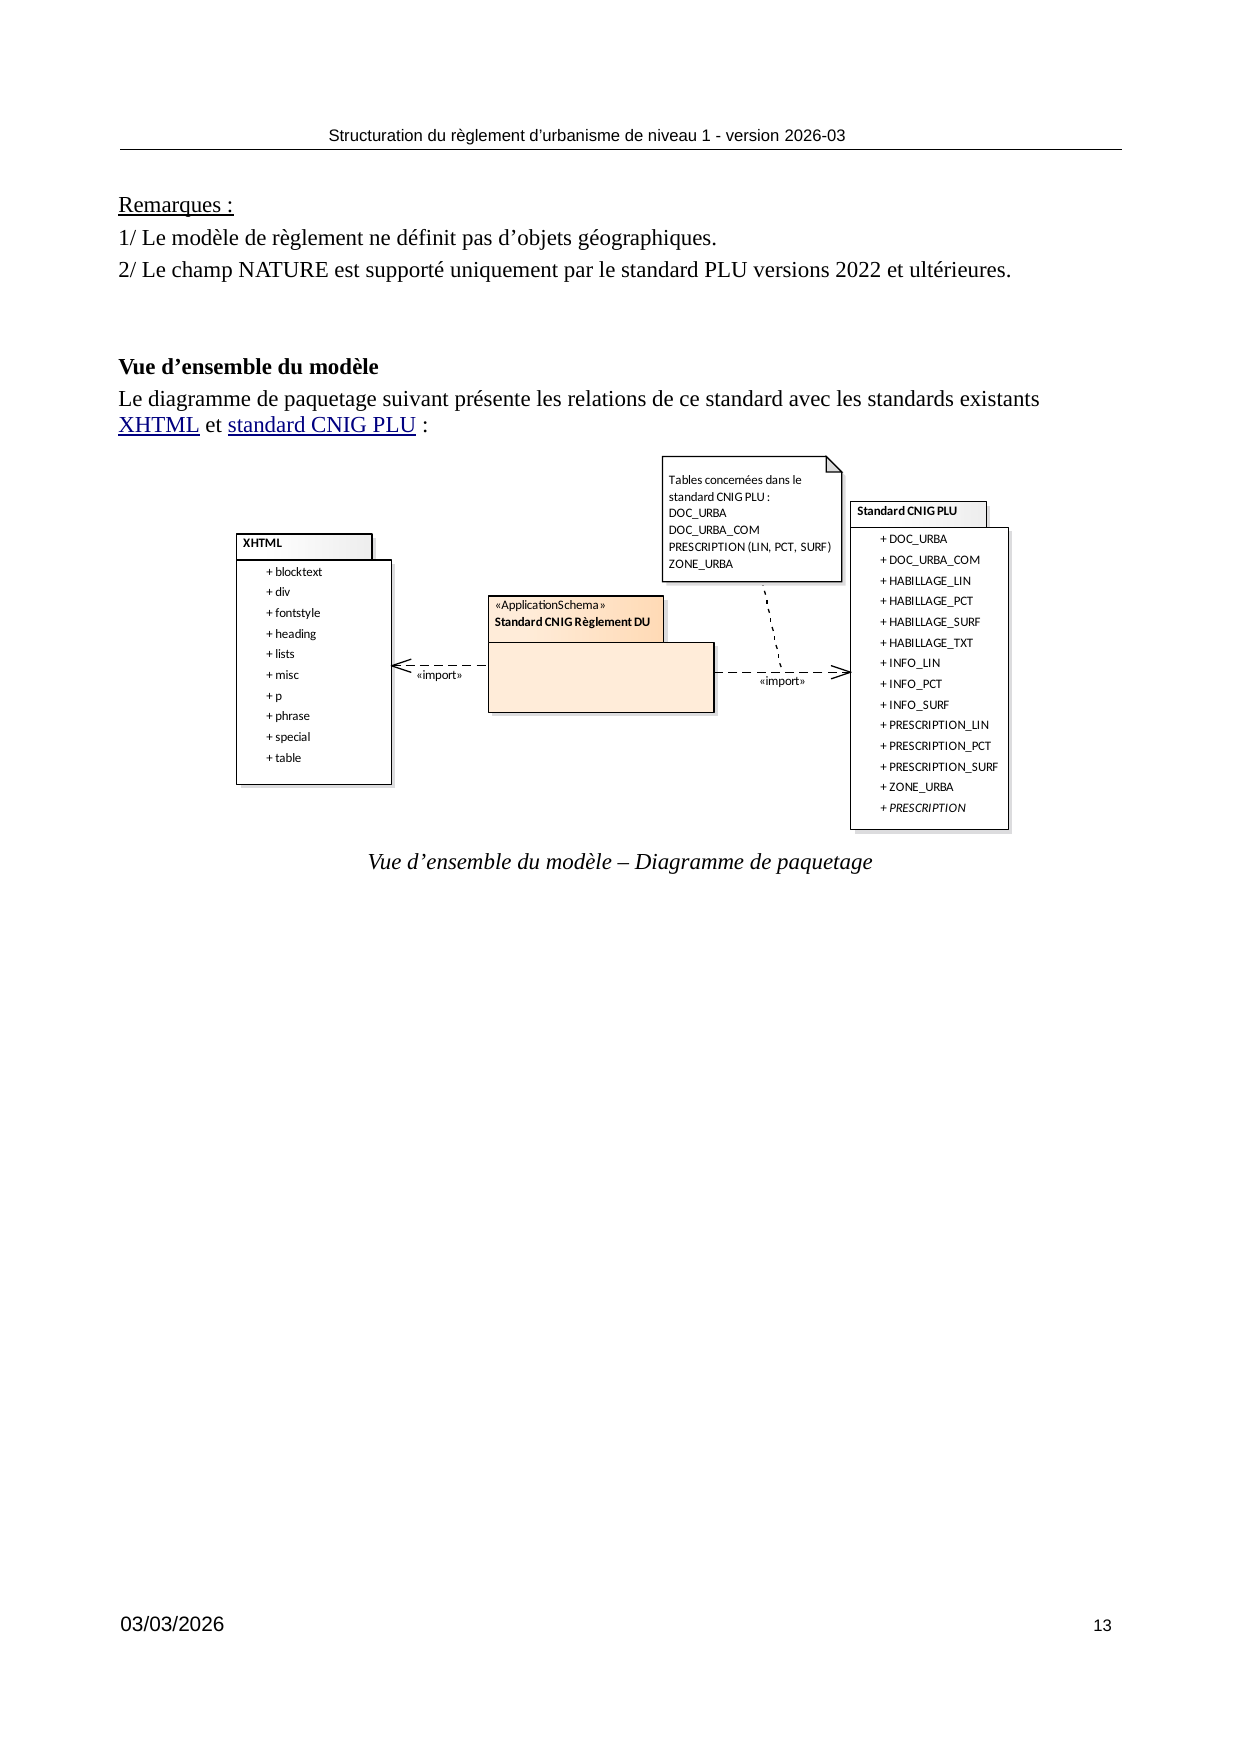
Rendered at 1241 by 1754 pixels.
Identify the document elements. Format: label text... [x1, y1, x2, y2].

text Vue d’ensemble du modèle [118, 353, 1122, 379]
text Vue d’ensemble du modèle – Diagramme de paquetage [118, 848, 1122, 874]
text Remarques : [118, 191, 1122, 218]
text 2/ Le champ NATURE est supporté uniquement par le standard PLU versions 2022 et ultérieures. [118, 256, 1122, 282]
text Le diagramme de paquetage suivant présente les relations de ce standard avec les standards existants XHTML et standard CNIG PLU : [118, 385, 1122, 438]
text 1/ Le modèle de règlement ne définit pas d’objets géographiques. [118, 224, 1122, 250]
